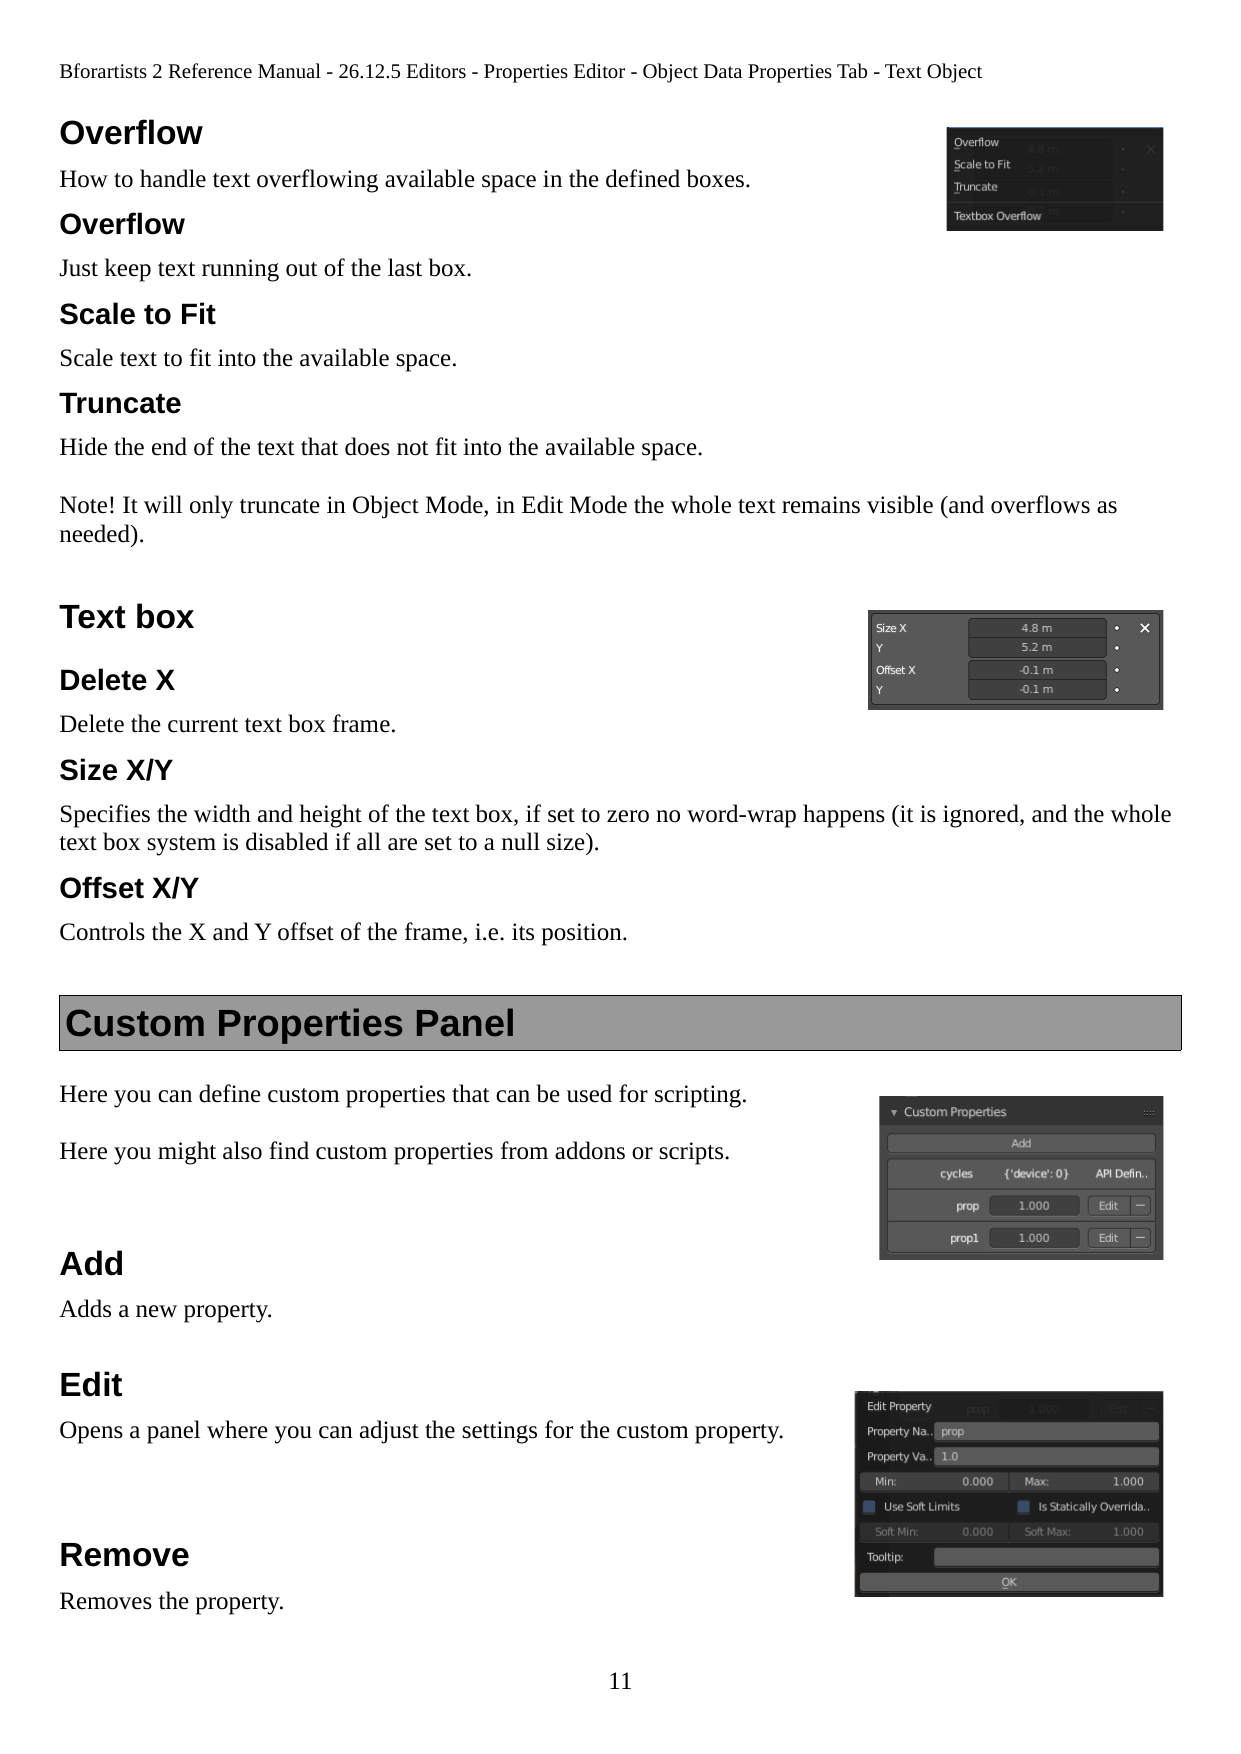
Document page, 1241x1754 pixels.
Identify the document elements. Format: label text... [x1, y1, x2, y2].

text Delete the current text box frame. [59, 709, 1181, 738]
subtitle Add [59, 1243, 1181, 1282]
text Controls the X and Y offset of the frame, i.e. its position. [59, 917, 1181, 946]
subtitle Size X/Y [59, 752, 1181, 786]
subtitle [1164, 663, 1181, 697]
picture [879, 1096, 1164, 1260]
text How to handle text overflowing available space in the defined boxes. [59, 164, 946, 192]
subtitle Overflow [59, 207, 1181, 241]
picture [946, 127, 1164, 231]
text Note! It will only truncate in Object Mode, in Edit Mode the whole text remains visible (and overflows as needed). [59, 490, 1181, 547]
subtitle Text box [59, 597, 1181, 636]
subtitle Edit [59, 1364, 1181, 1403]
picture [854, 1391, 1164, 1597]
text Just keep text running out of the last box. [59, 253, 1181, 282]
text Specifies the width and height of the text box, if set to zero no word-wrap happens (it is ignored, and the whole text box system is disabled if all are set to a null size). [59, 799, 1181, 856]
text Here you can define custom properties that can be used for scripting. [59, 1079, 1181, 1108]
text Here you might also find custom properties from addons or scripts. [59, 1136, 879, 1165]
table_header Custom Properties Panel [60, 996, 1181, 1050]
subtitle Truncate [59, 386, 1181, 420]
subtitle Scale to Fit [59, 297, 1181, 330]
text Opens a panel where you can adjust the settings for the custom property. [59, 1416, 854, 1444]
subtitle Overflow [59, 113, 1181, 151]
picture [868, 610, 1164, 710]
text Removes the property. [59, 1586, 1181, 1614]
text Adds a new property. [59, 1294, 1181, 1323]
subtitle Remove [59, 1534, 854, 1573]
subtitle Offset X/Y [59, 871, 1181, 904]
subtitle [1164, 1534, 1181, 1573]
subtitle Delete X [59, 663, 868, 697]
text Scale text to fit into the available space. [59, 343, 1181, 372]
text Hide the end of the text that does not fit into the available space. [59, 432, 1181, 461]
